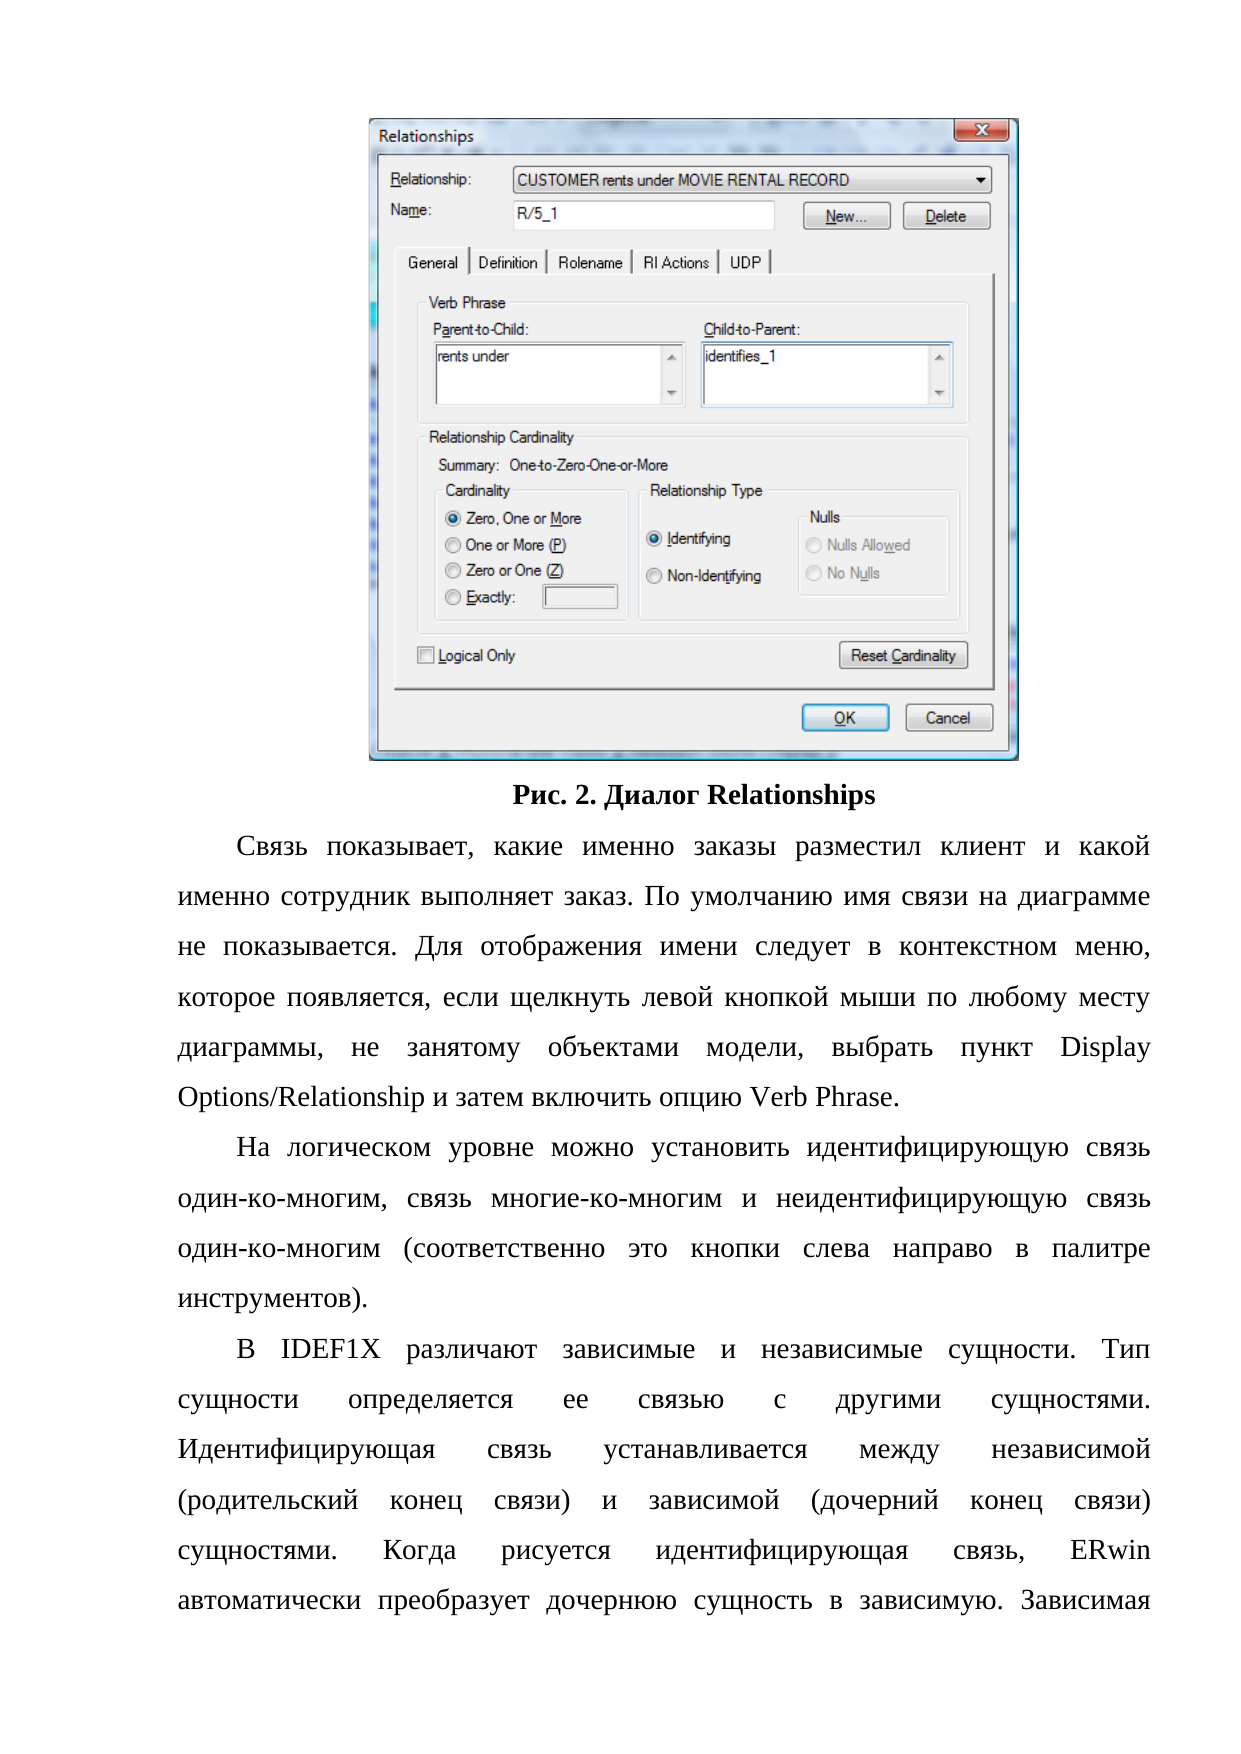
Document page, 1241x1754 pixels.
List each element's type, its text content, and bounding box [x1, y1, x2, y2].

text Связь показывает, какие именно заказы разместил клиент и какой именно сотрудник выполняет заказ. По умолчанию имя связи на диаграмме не показывается. Для отображения имени следует в контекстном меню, которое появляется, если щелкнуть левой кнопкой мыши по любому месту диаграммы, не занятому объектами модели, выбрать пункт Display Options/Relationship и затем включить опцию Verb Phrase. [177, 828, 1152, 1113]
picture [368, 118, 1019, 761]
text В IDEF1X различают зависимые и независимые сущности. Тип сущности определяется ее связью с другими сущностями. Идентифицирующая связь устанавливается между независимой (родительский конец связи) и зависимой (дочерний конец связи) сущностями. Когда рисуется идентифицирующая связь, ERwin автоматически преобразует дочернюю сущность в зависимую. Зависимая [177, 1331, 1152, 1616]
text Рис. 2. Диалог Relationships [177, 777, 1152, 811]
text На логическом уровне можно установить идентифицирующую связь один-ко-многим, связь многие-ко-многим и неидентифицирующую связь один-ко-многим (соответственно это кнопки слева направо в палитре инструментов). [177, 1129, 1152, 1314]
